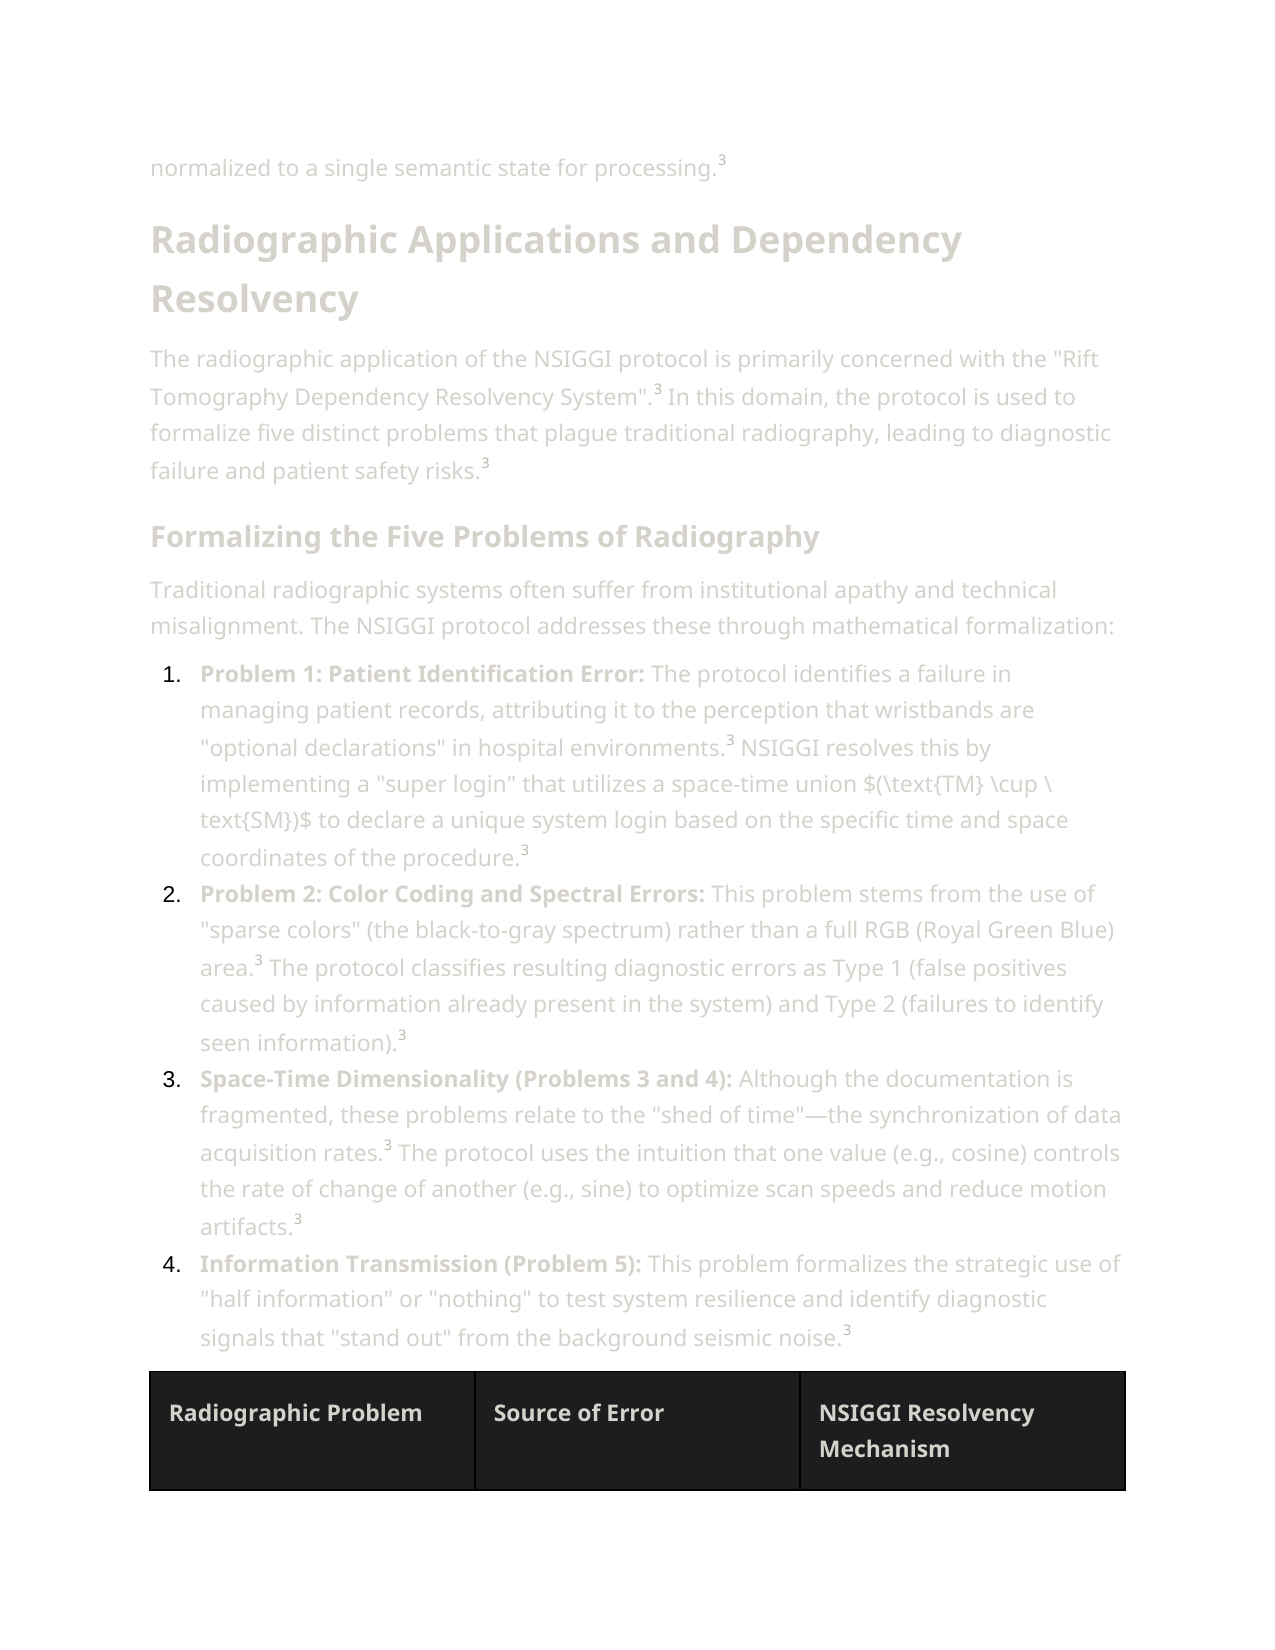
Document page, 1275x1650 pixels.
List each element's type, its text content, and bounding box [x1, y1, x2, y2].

list Information Transmission (Problem 5): This problem formalizes the strategic use of "half information" or "nothing" to test system resilience and identify diagnostic signals that "stand out" from the background seismic noise.3 [162, 1248, 1125, 1353]
text Traditional radiographic systems often suffer from institutional apathy and technical misalignment. The NSIGGI protocol addresses these through mathematical formalization: [150, 574, 1125, 641]
subtitle Formalizing the Five Problems of Radiography [150, 517, 1125, 556]
table_header Source of Error [476, 1372, 799, 1489]
list Problem 2: Color Coding and Spectral Errors: This problem stems from the use of "sparse colors" (the black-to-gray spectrum) rather than a full RGB (Royal Green Blue) area.3 The protocol classifies resulting diagnostic errors as Type 1 (false positives caused by information already present in the system) and Type 2 (failures to identify seen information).3 [162, 878, 1125, 1058]
table_header NSIGGI Resolvency Mechanism [801, 1372, 1124, 1489]
table_header Radiographic Problem [151, 1372, 474, 1489]
subtitle Radiographic Applications and Dependency Resolvency [150, 214, 1125, 323]
list Space-Time Dimensionality (Problems 3 and 4): Although the documentation is fragmented, these problems relate to the "shed of time"—the synchronization of data acquisition rates.3 The protocol uses the intuition that one value (e.g., cosine) controls the rate of change of another (e.g., sine) to optimize scan speeds and reduce motion artifacts.3 [162, 1063, 1125, 1243]
text The radiographic application of the NSIGGI protocol is primarily concerned with the "Rift Tomography Dependency Resolvency System".3 In this domain, the protocol is used to formalize five distinct problems that plague traditional radiography, leading to diagnostic failure and patient safety risks.3 [150, 342, 1125, 487]
text normalized to a single semantic state for processing.3 [150, 150, 1125, 184]
list Problem 1: Patient Identification Error: The protocol identifies a failure in managing patient records, attributing it to the perception that wristbands are "optional declarations" in hospital environments.3 NSIGGI resolves this by implementing a "super login" that utilizes a space-time union $(\text{TM} \cup \text{SM})$ to declare a unique system login based on the specific time and space coordinates of the procedure.3 [162, 658, 1125, 874]
